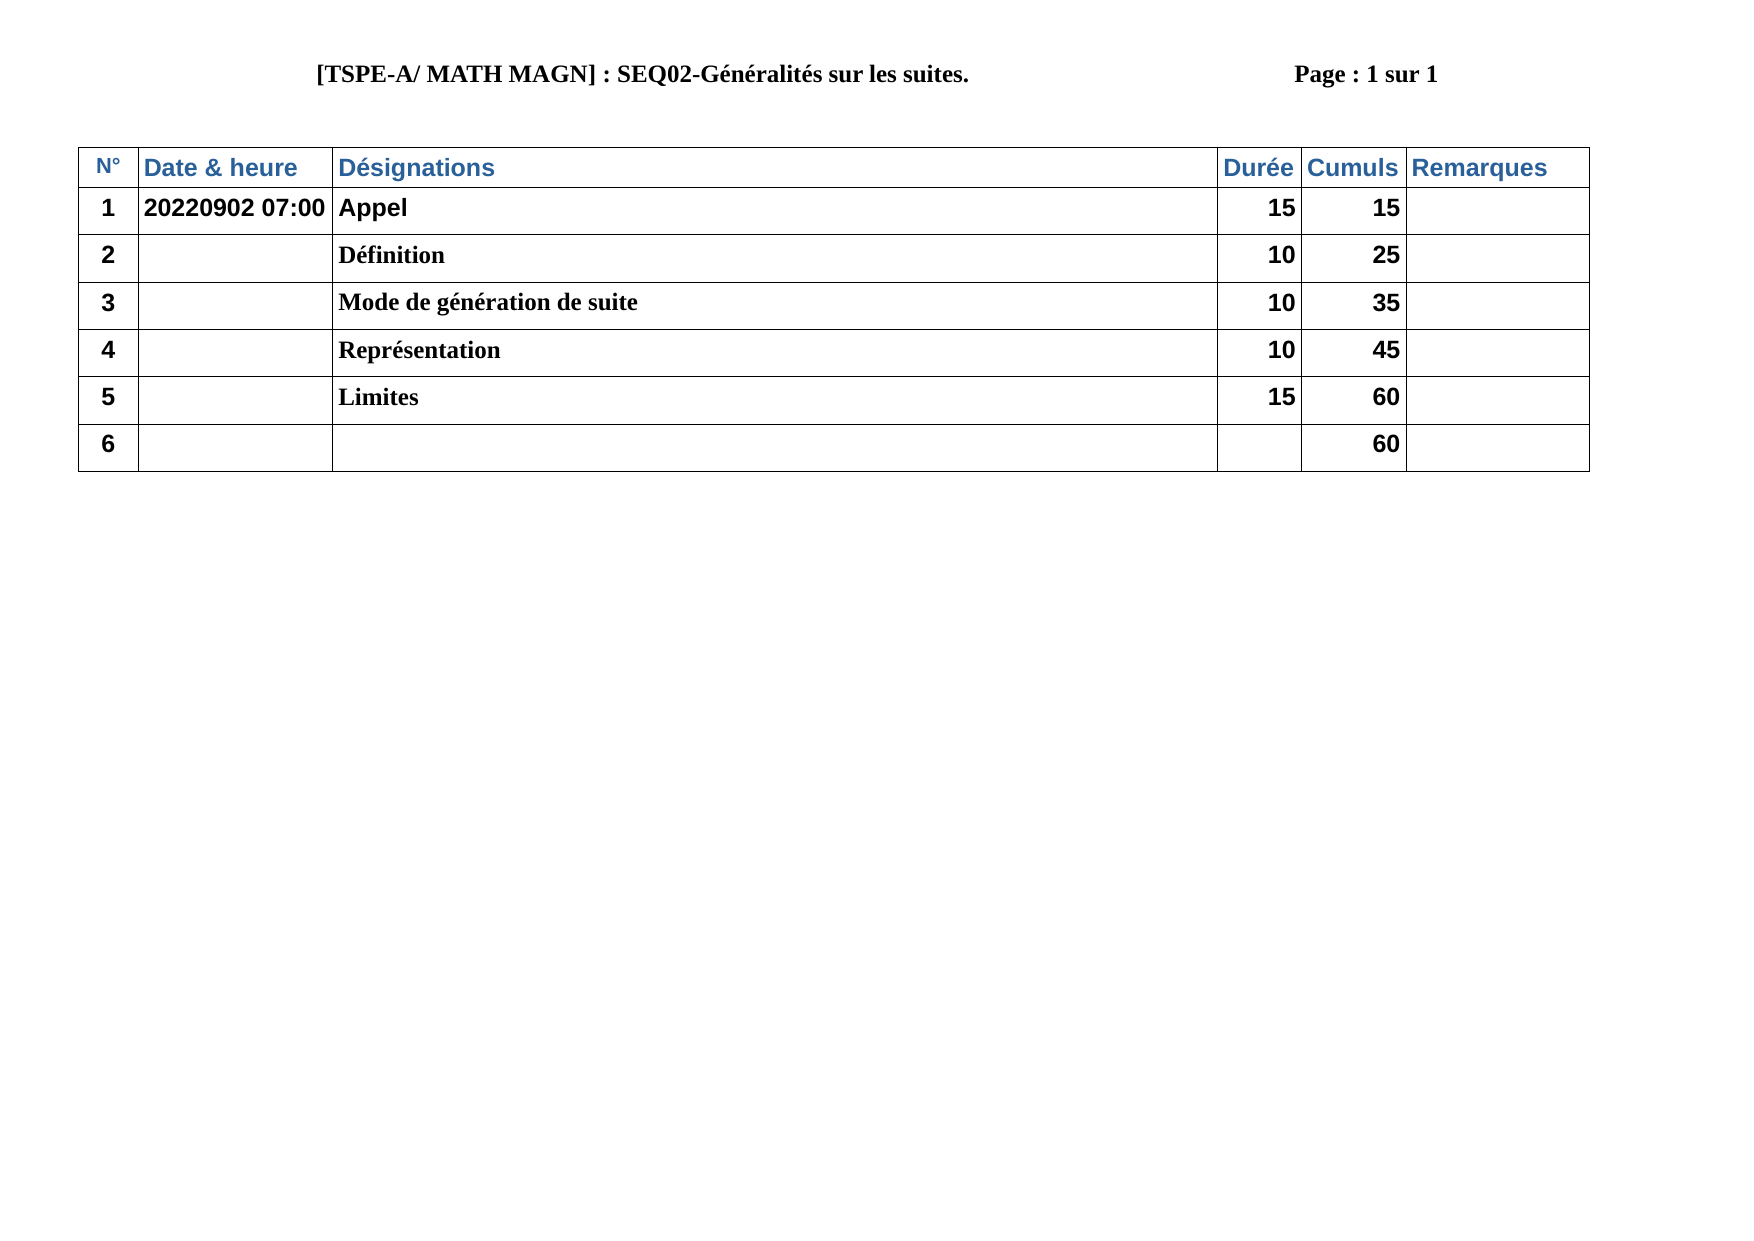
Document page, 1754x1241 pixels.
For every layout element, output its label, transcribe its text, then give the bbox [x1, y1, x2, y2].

table_cell [139, 235, 332, 282]
table_cell 6 [79, 425, 138, 471]
table_cell [1407, 330, 1589, 376]
table_cell 5 [79, 377, 138, 423]
table_cell [333, 425, 1217, 471]
table_header N° [79, 148, 138, 187]
table_cell [139, 283, 332, 329]
table_header Date & heure [139, 148, 332, 187]
table_cell [139, 330, 332, 376]
table_header Désignations [333, 148, 1217, 187]
table_cell 15 [1218, 188, 1301, 234]
table_cell 15 [1218, 377, 1301, 423]
table_cell 10 [1218, 283, 1301, 329]
table_cell [1407, 425, 1589, 471]
table_header Cumuls [1302, 148, 1406, 187]
table_header Remarques [1407, 148, 1589, 187]
table_cell Représentation [333, 330, 1217, 376]
table_cell 45 [1302, 330, 1406, 376]
table_cell 1 [79, 188, 138, 234]
table_cell [1407, 283, 1589, 329]
table_cell 25 [1302, 235, 1406, 282]
table_cell Définition [333, 235, 1217, 282]
table_cell 35 [1302, 283, 1406, 329]
table_cell Mode de génération de suite [333, 283, 1217, 329]
table_cell Limites [333, 377, 1217, 423]
table_cell [139, 425, 332, 471]
table_cell 10 [1218, 330, 1301, 376]
table_cell 15 [1302, 188, 1406, 234]
table_cell [1407, 235, 1589, 282]
table_cell Appel [333, 188, 1217, 234]
table_cell [139, 377, 332, 423]
table_cell 3 [79, 283, 138, 329]
table_cell [1218, 425, 1301, 471]
table_cell [1407, 377, 1589, 423]
table_cell 20220902 07:00 [139, 188, 332, 234]
table_cell 60 [1302, 425, 1406, 471]
table_header Durée [1218, 148, 1301, 187]
table_cell 4 [79, 330, 138, 376]
table_cell 2 [79, 235, 138, 282]
table_cell 60 [1302, 377, 1406, 423]
table_cell [1407, 188, 1589, 234]
table_cell 10 [1218, 235, 1301, 282]
